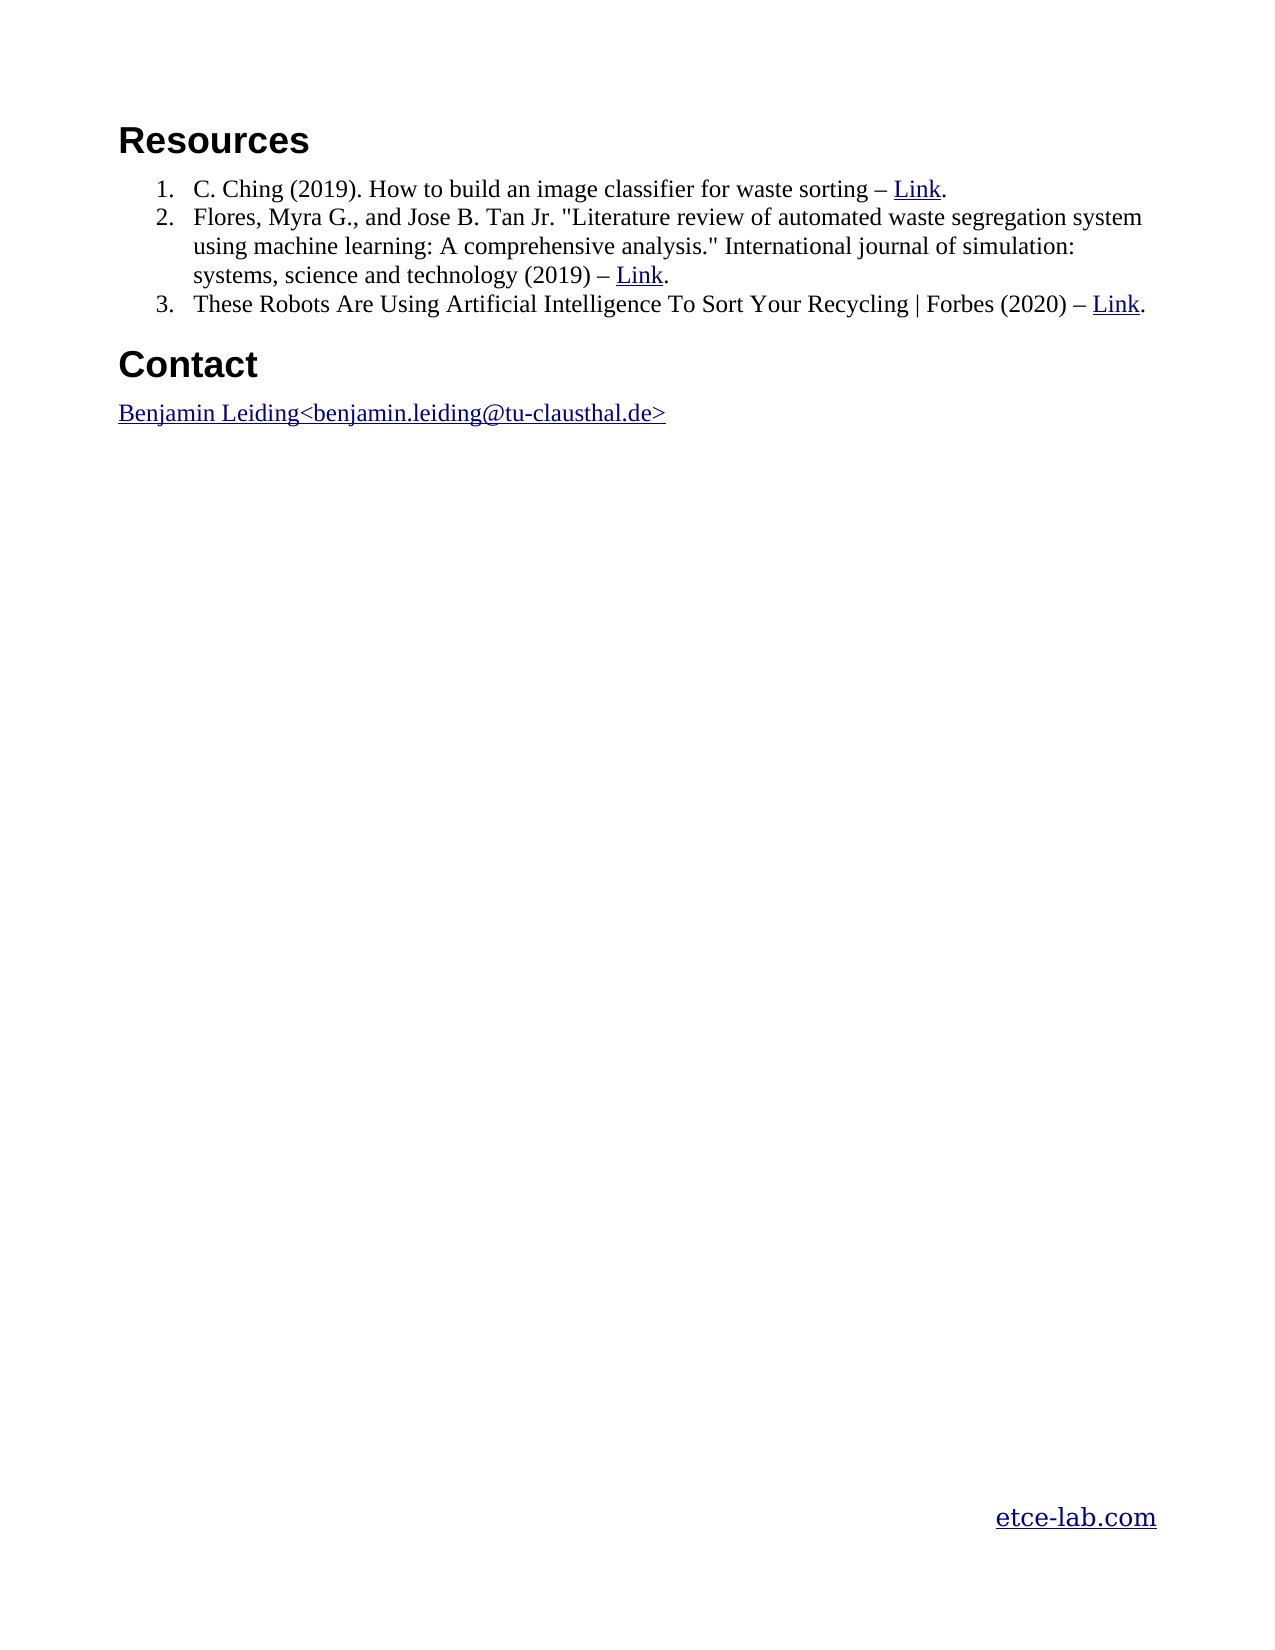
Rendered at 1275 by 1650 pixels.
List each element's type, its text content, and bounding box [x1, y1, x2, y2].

subtitle Resources [118, 118, 1157, 161]
subtitle Contact [118, 342, 1157, 386]
list C. Ching (2019). How to build an image classifier for waste sorting – Link. [156, 174, 1157, 202]
list These Robots Are Using Artificial Intelligence To Sort Your Recycling | Forbes (2020) – Link. [156, 289, 1157, 317]
text Benjamin Leiding<benjamin.leiding@tu-clausthal.de> [118, 398, 1157, 427]
list Flores, Myra G., and Jose B. Tan Jr. "Literature review of automated waste segregation system using machine learning: A comprehensive analysis." International journal of simulation: systems, science and technology (2019) – Link. [156, 202, 1157, 289]
